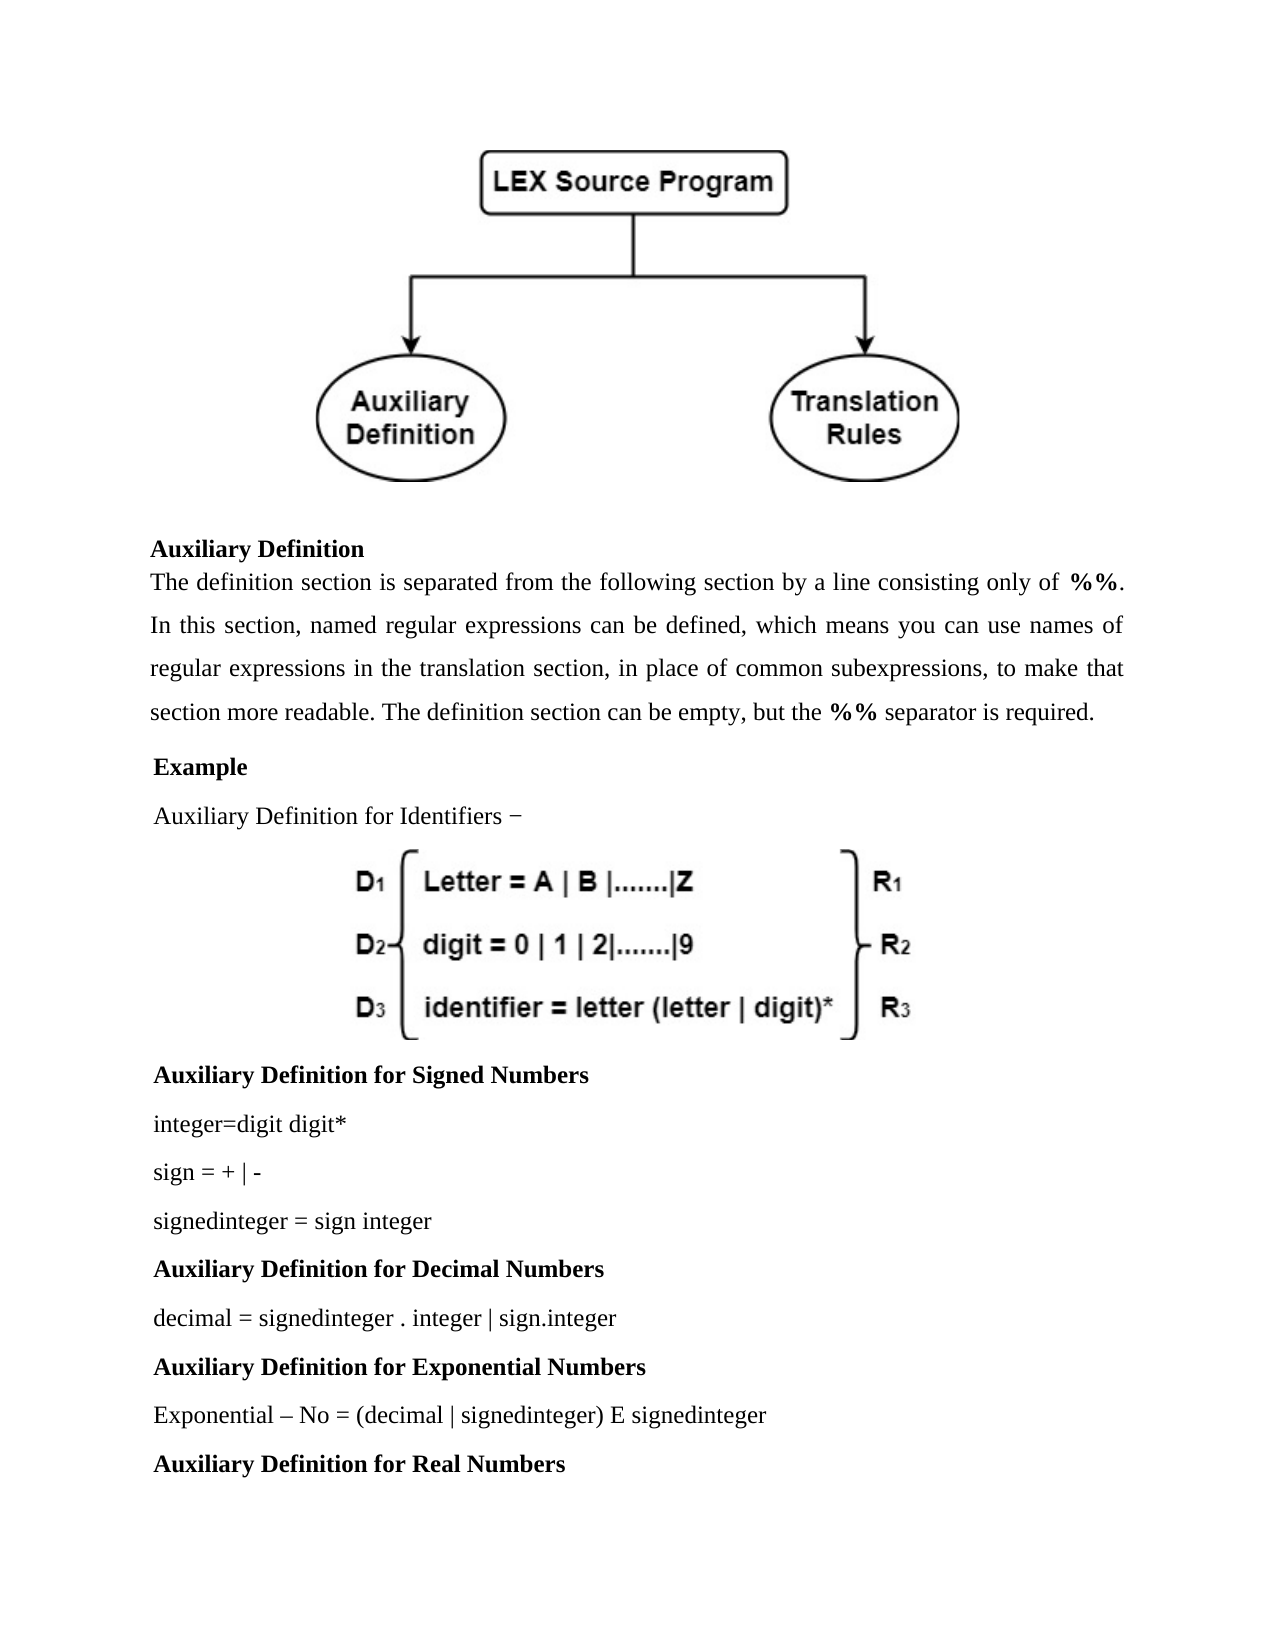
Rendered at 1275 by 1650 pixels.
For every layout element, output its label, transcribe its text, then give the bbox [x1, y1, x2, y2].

picture [339, 849, 936, 1040]
text signedinteger = sign integer [153, 1206, 1122, 1235]
text decimal = signedinteger . integer | sign.integer [153, 1303, 1122, 1332]
text Auxiliary Definition for Decimal Numbers [153, 1254, 1122, 1283]
text Auxiliary Definition [150, 534, 1125, 563]
picture [315, 150, 960, 482]
text Example [153, 752, 1122, 781]
text sign = + | - [153, 1157, 1122, 1186]
text integer=digit digit* [153, 1109, 1122, 1137]
text Auxiliary Definition for Exponential Numbers [153, 1352, 1122, 1381]
text Auxiliary Definition for Identifiers − [153, 801, 1122, 829]
text Auxiliary Definition for Real Numbers [153, 1449, 1122, 1478]
text Auxiliary Definition for Signed Numbers [153, 1060, 1122, 1089]
text Exponential – No = (decimal | signedinteger) E signedinteger [153, 1401, 1122, 1429]
text The definition section is separated from the following section by a line consisting only of %%. In this section, named regular expressions can be defined, which means you can use names of regular expressions in the translation section, in place of common subexpressions, to make that section more readable. The definition section can be empty, but the %% separator is required. [150, 567, 1125, 725]
